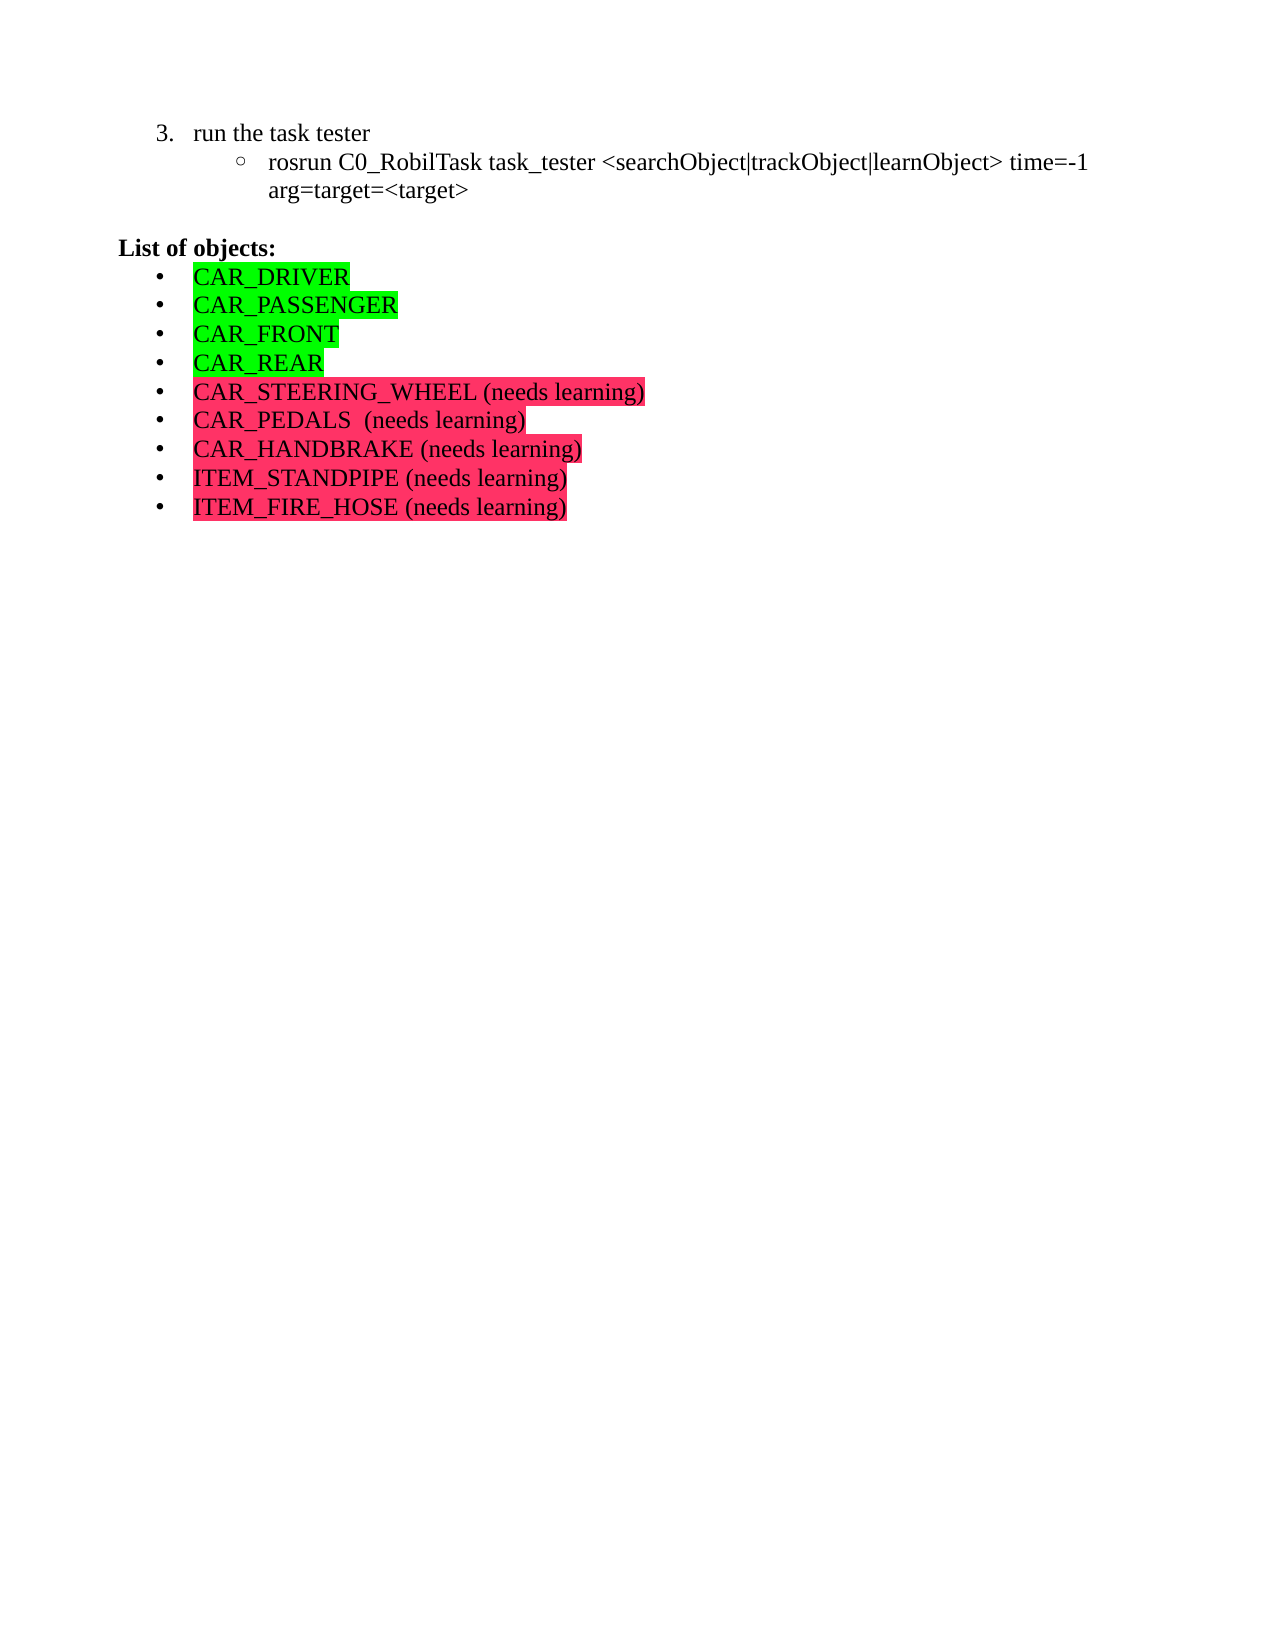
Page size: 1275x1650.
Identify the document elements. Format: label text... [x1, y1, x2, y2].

list run the task tester [156, 118, 1157, 147]
list CAR_DRIVER [156, 262, 1157, 291]
list CAR_STEERING_WHEEL (needs learning) [156, 377, 1157, 406]
list CAR_PEDALS (needs learning) [156, 406, 1157, 434]
list CAR_REAR [156, 348, 1157, 377]
list ITEM_FIRE_HOSE (needs learning) [156, 492, 1157, 521]
text List of objects: [118, 233, 1157, 262]
list ITEM_STANDPIPE (needs learning) [156, 463, 1157, 492]
list CAR_FRONT [156, 319, 1157, 348]
list rosrun C0_RobilTask task_tester <searchObject|trackObject|learnObject> time=-1 arg=target=<target> [231, 147, 1157, 204]
list CAR_HANDBRAKE (needs learning) [156, 434, 1157, 463]
list CAR_PASSENGER [156, 291, 1157, 319]
